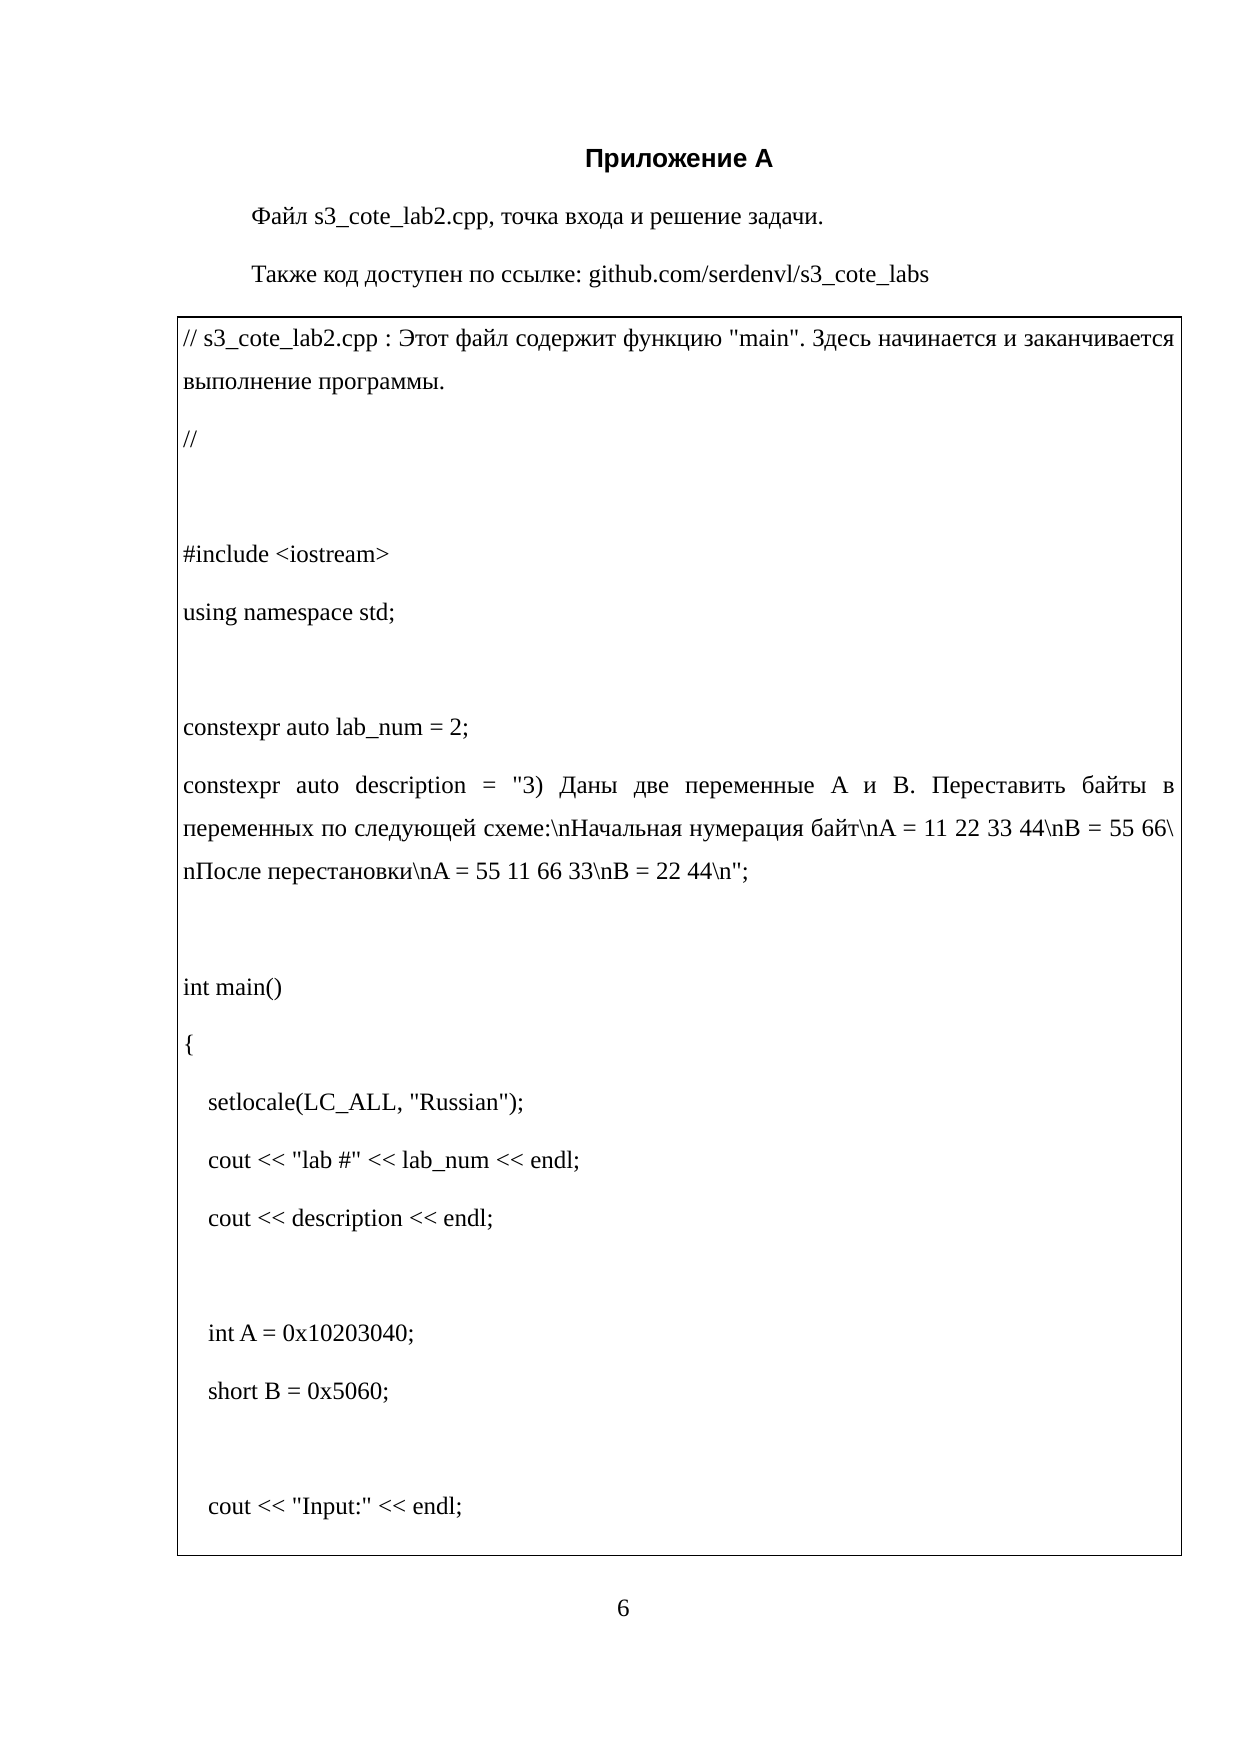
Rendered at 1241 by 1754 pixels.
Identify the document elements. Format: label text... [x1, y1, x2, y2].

text Файл s3_cote_lab2.cpp, точка входа и решение задачи. [177, 201, 1181, 230]
table_header // s3_cote_lab2.cpp : Этот файл содержит функцию "main". Здесь начинается и заканчивается выполнение программы. // #include <iostream> using namespace std; constexpr auto lab_num = 2; constexpr auto description = "3) Даны две переменные A и B. Переставить байты в переменных по следующей схеме:\nНачальная нумерация байт\nA = 11 22 33 44\nB = 55 66\nПосле перестановки\nA = 55 11 66 33\nB = 22 44\n"; int main() { setlocale(LC_ALL, "Russian"); cout << "lab #" << lab_num << endl; cout << description << endl; int A = 0x10203040; short B = 0x5060; cout << "Input:" << endl; [178, 318, 1181, 1554]
text Также код доступен по ссылке: github.com/serdenvl/s3_cote_labs [177, 259, 1181, 287]
subtitle Приложение А [177, 143, 1181, 173]
